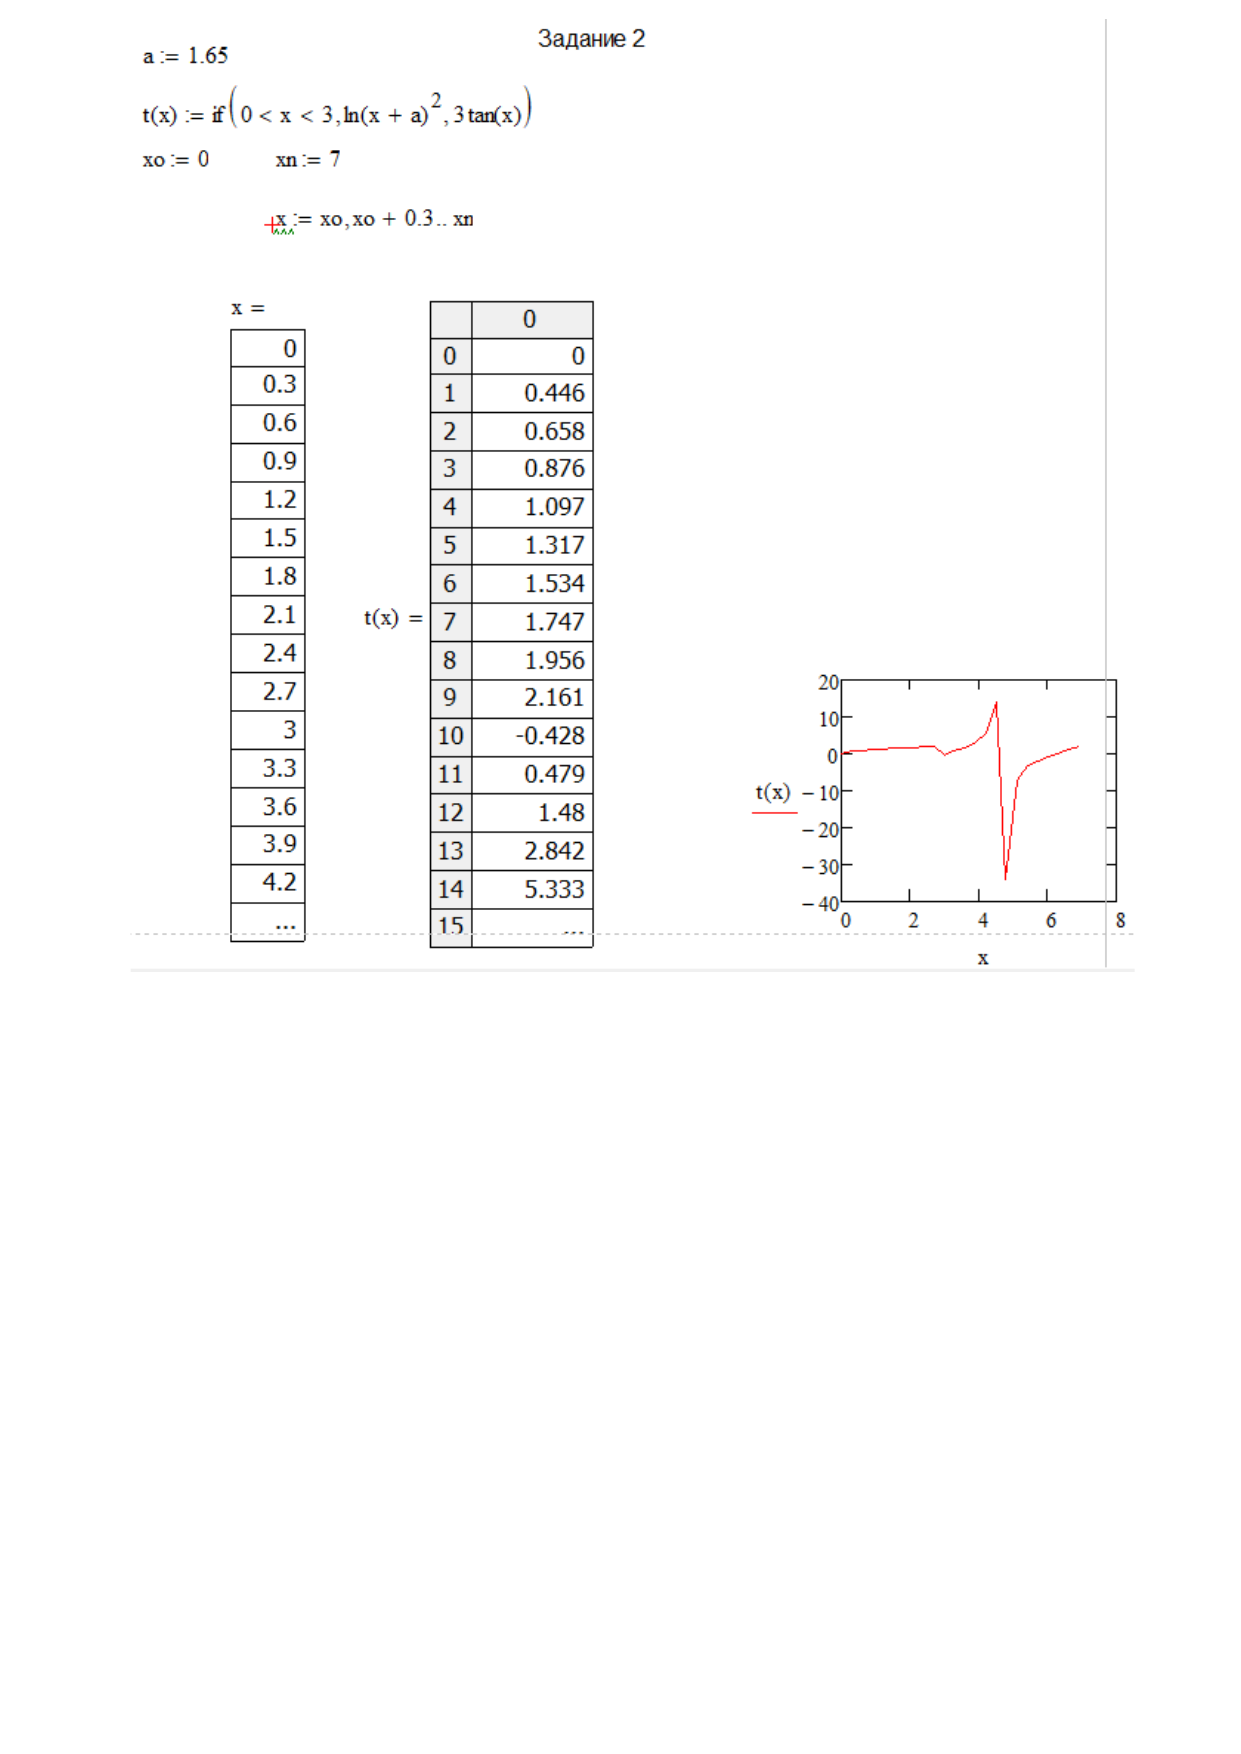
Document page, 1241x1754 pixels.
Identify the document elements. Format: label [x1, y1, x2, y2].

picture [130, 19, 1135, 972]
